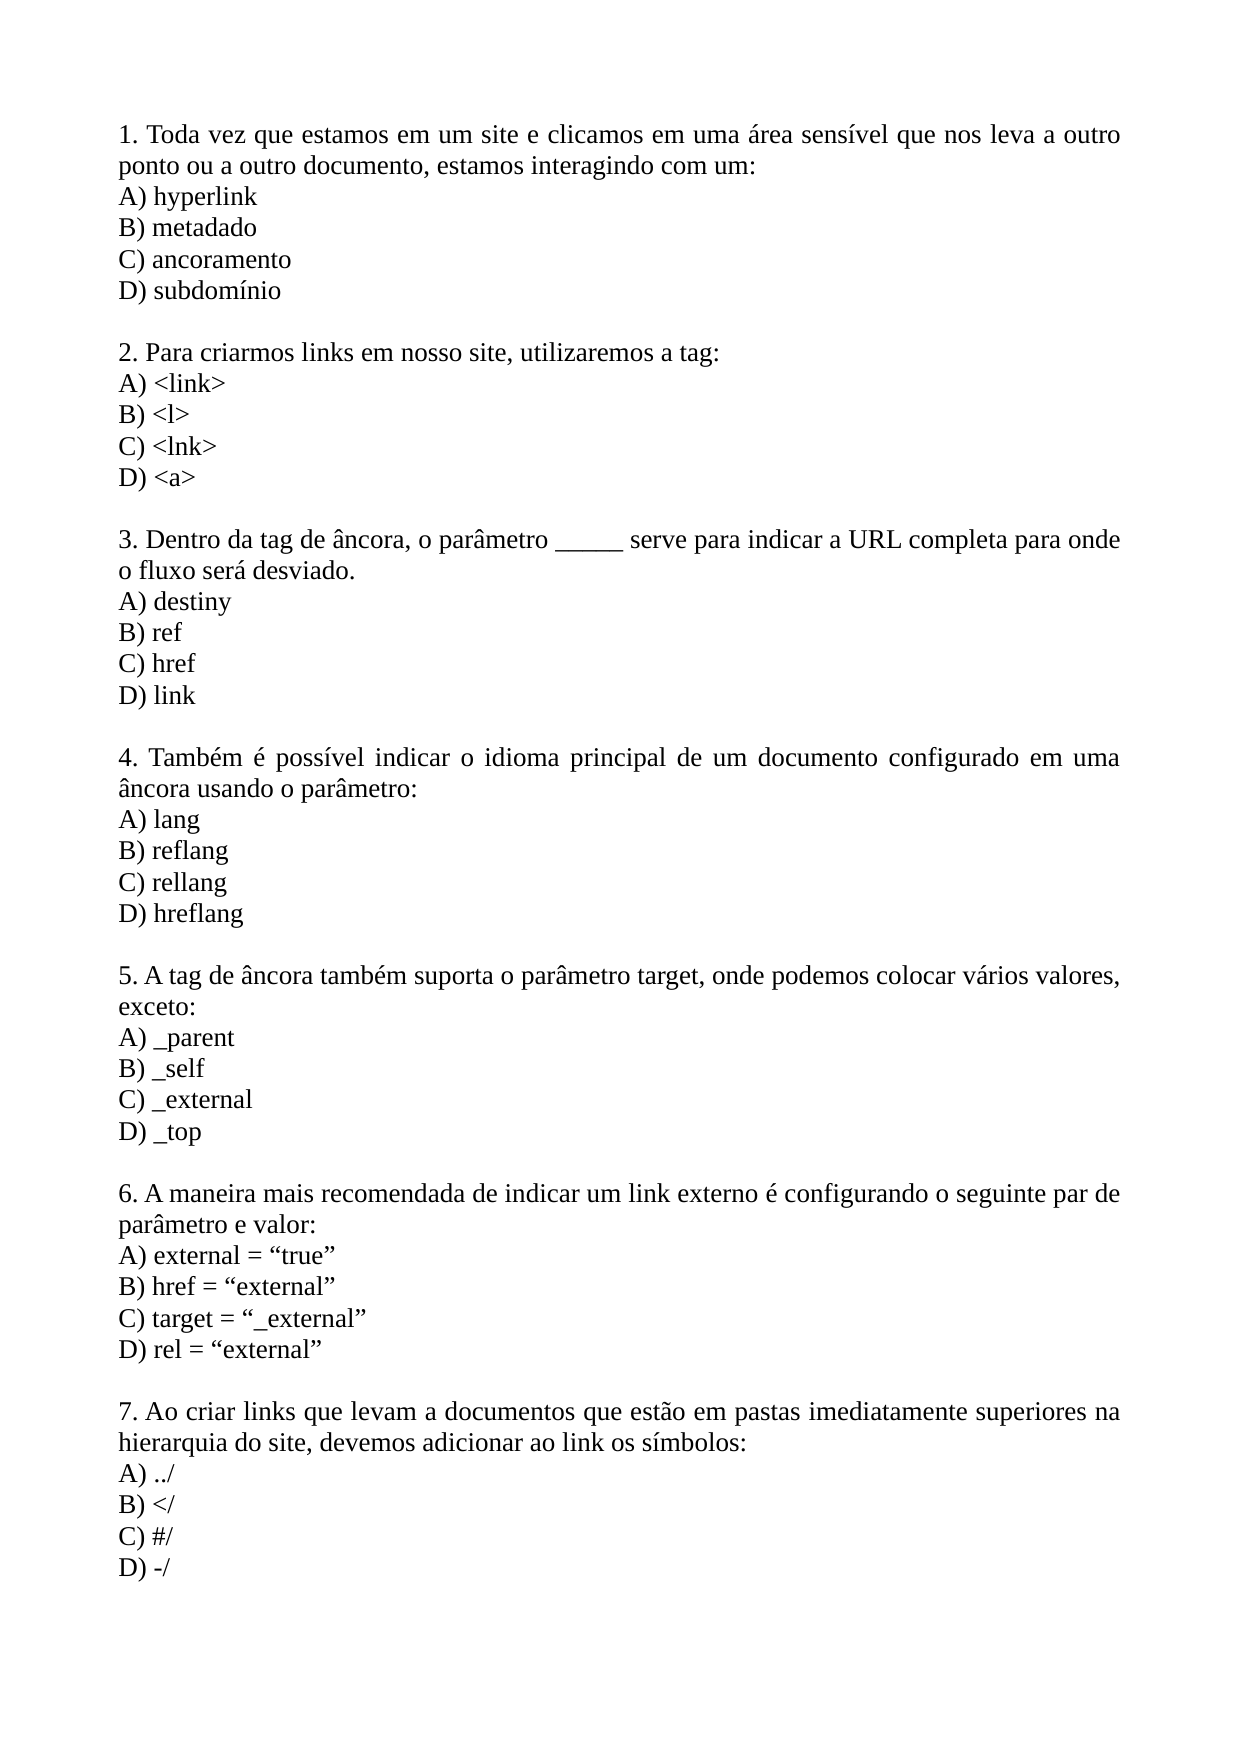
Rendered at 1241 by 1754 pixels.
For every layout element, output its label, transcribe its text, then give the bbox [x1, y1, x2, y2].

text A) _parent [118, 1021, 1122, 1052]
text D) link [118, 679, 1122, 710]
text 1. Toda vez que estamos em um site e clicamos em uma área sensível que nos leva a outro ponto ou a outro documento, estamos interagindo com um: [118, 118, 1122, 180]
text A) lang [118, 803, 1122, 834]
text A) ../ [118, 1457, 1122, 1488]
text 6. A maneira mais recomendada de indicar um link externo é configurando o seguinte par de parâmetro e valor: [118, 1177, 1122, 1239]
text A) external = “true” [118, 1239, 1122, 1271]
text D) subdomínio [118, 274, 1122, 305]
text A) <link> [118, 367, 1122, 398]
text D) rel = “external” [118, 1333, 1122, 1364]
text C) #/ [118, 1520, 1122, 1551]
text 2. Para criarmos links em nosso site, utilizaremos a tag: [118, 336, 1122, 367]
text B) metadado [118, 212, 1122, 243]
text 3. Dentro da tag de âncora, o parâmetro _____ serve para indicar a URL completa para onde o fluxo será desviado. [118, 523, 1122, 585]
text D) -/ [118, 1551, 1122, 1582]
text C) rellang [118, 866, 1122, 897]
text B) <l> [118, 398, 1122, 429]
text A) destiny [118, 585, 1122, 616]
text B) reflang [118, 834, 1122, 866]
text B) ref [118, 616, 1122, 648]
text D) <a> [118, 461, 1122, 492]
text 4. Também é possível indicar o idioma principal de um documento configurado em uma âncora usando o parâmetro: [118, 741, 1122, 803]
text B) href = “external” [118, 1271, 1122, 1302]
text C) <lnk> [118, 429, 1122, 461]
text 7. Ao criar links que levam a documentos que estão em pastas imediatamente superiores na hierarquia do site, devemos adicionar ao link os símbolos: [118, 1395, 1122, 1457]
text C) target = “_external” [118, 1302, 1122, 1333]
text C) ancoramento [118, 243, 1122, 274]
text C) _external [118, 1084, 1122, 1115]
text D) _top [118, 1115, 1122, 1146]
text A) hyperlink [118, 180, 1122, 212]
text 5. A tag de âncora também suporta o parâmetro target, onde podemos colocar vários valores, exceto: [118, 959, 1122, 1021]
text B) </ [118, 1488, 1122, 1520]
text B) _self [118, 1052, 1122, 1084]
text D) hreflang [118, 897, 1122, 928]
text C) href [118, 648, 1122, 679]
